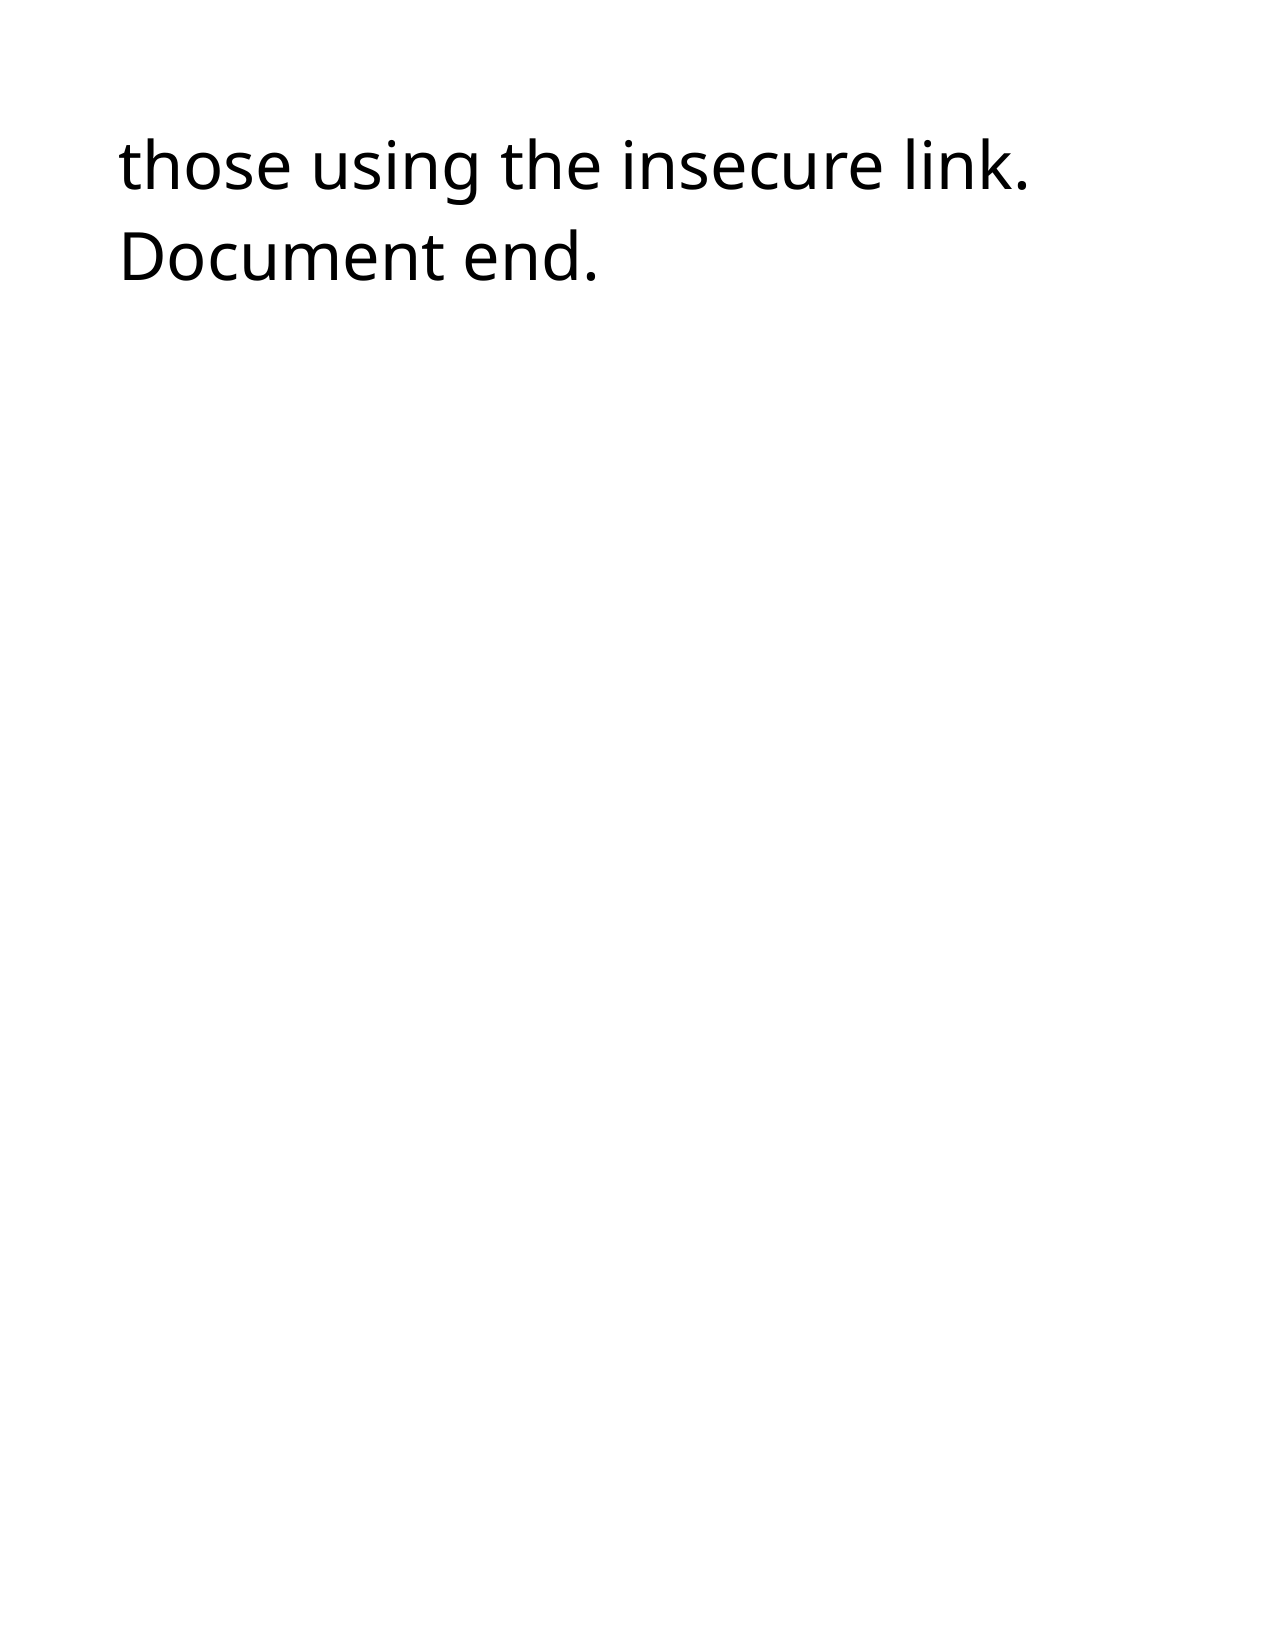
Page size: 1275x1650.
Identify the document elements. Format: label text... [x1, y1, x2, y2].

text those using the insecure link. Document end. [118, 118, 1157, 300]
